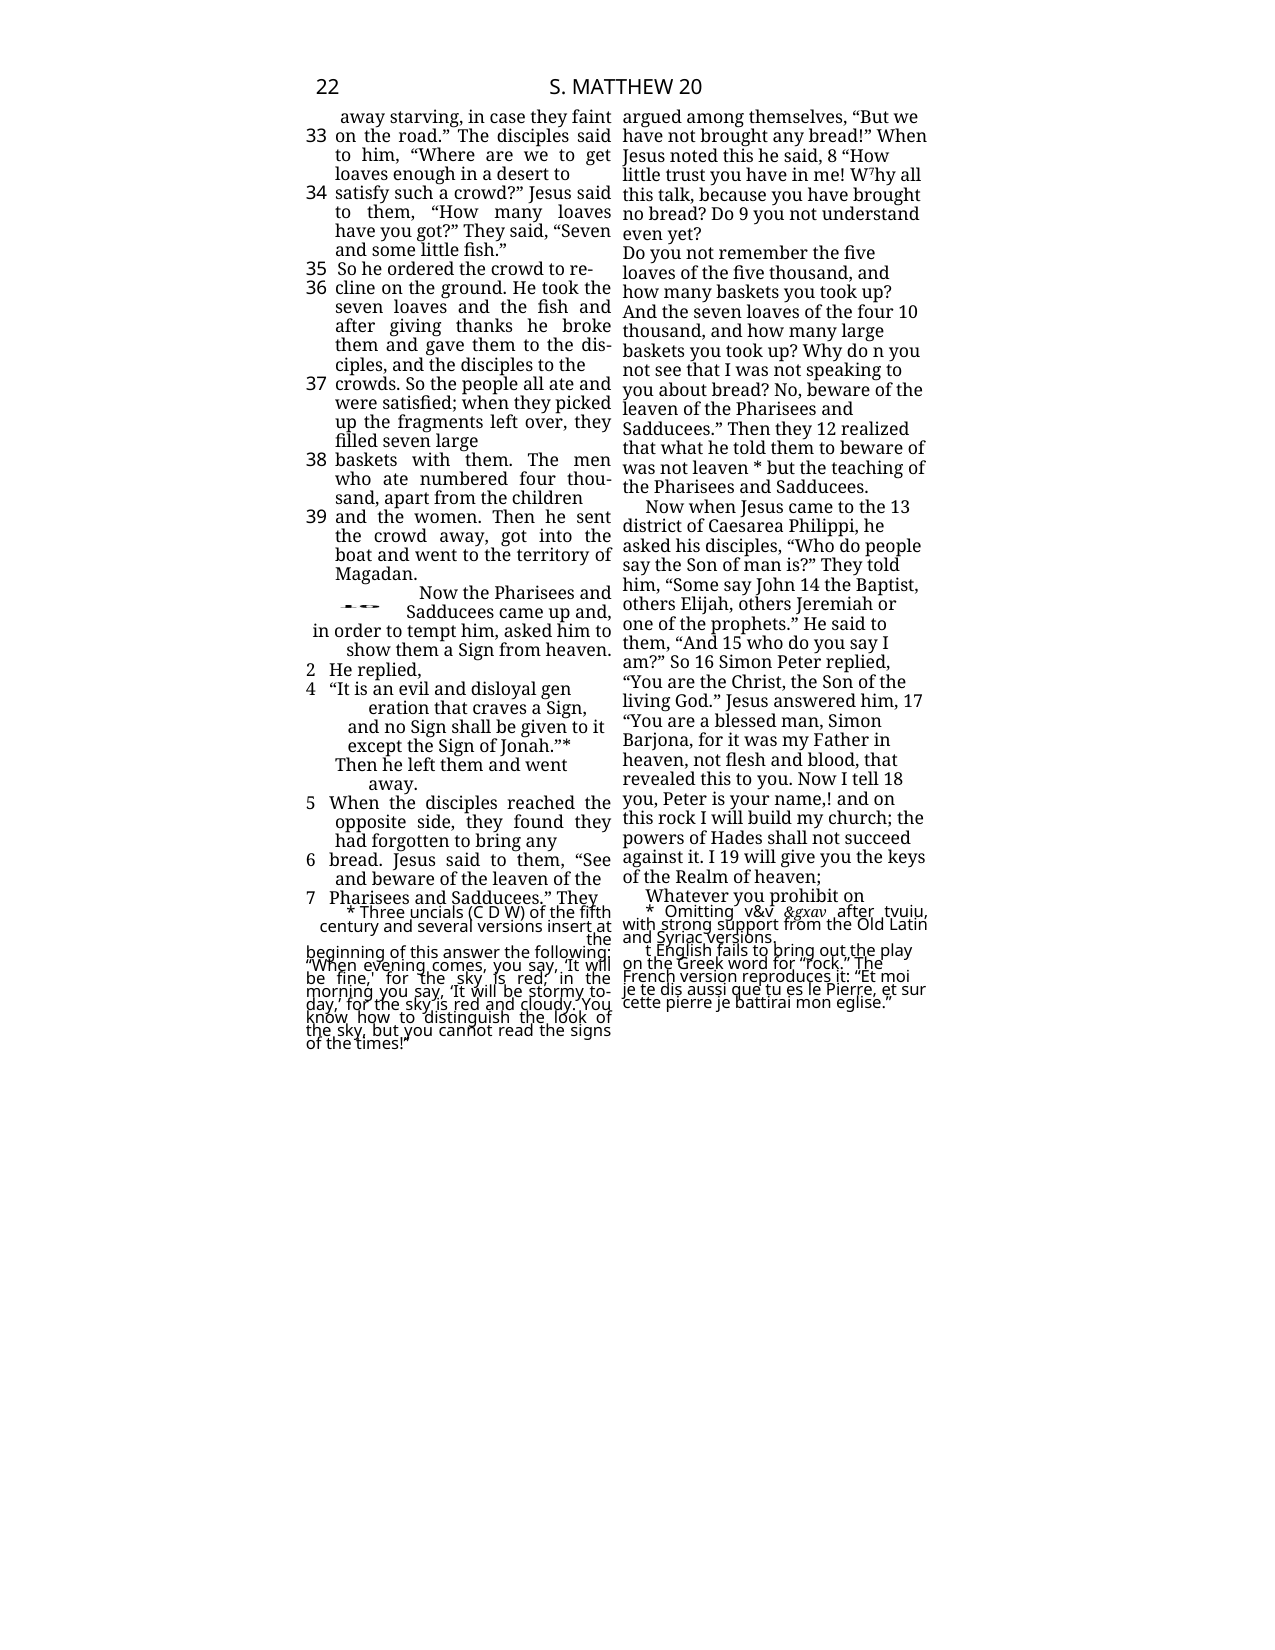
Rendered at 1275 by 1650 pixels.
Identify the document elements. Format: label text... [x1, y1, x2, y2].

list “It is an evil and disloyal gen­ [306, 680, 612, 699]
list He replied, [306, 661, 612, 680]
list and the women. Then he sent the crowd away, got into the boat and went to the territory of Magadan. [306, 508, 612, 584]
text Whatever you prohibit on [622, 887, 928, 907]
text Then he left them and went away. [335, 756, 612, 794]
text away starving, in case they faint [306, 108, 612, 127]
text eration that craves a Sign, and no Sign shall be given to it except the Sign of Jonah.”* [347, 699, 612, 756]
text * Three uncials (C D W) of the fifth [306, 908, 470, 922]
text Now the Pharisees and Sadducees came up and, in order to tempt him, asked him to show them a Sign from heaven. [306, 584, 612, 661]
list satisfy such a crowd?” Jesus said to them, “How many loaves have you got?” They said, “Seven and some little fish.” [306, 184, 612, 260]
list When the disciples reached the opposite side, they found they had forgotten to bring any [306, 794, 612, 851]
text * Three uncials (C D W) of the fifth [470, 908, 612, 922]
text Do you not remember the five loaves of the five thousand, and how many baskets you took up? And the seven loaves of the four 10 thousand, and how many large baskets you took up? Why do n you not see that I was not speak­ing to you about bread? No, be­ware of the leaven of the Phari­sees and Sadducees.” Then they 12 realized that what he told them to beware of was not leaven * but the teaching of the Pharisees and Sadducees. [622, 244, 928, 497]
text century and several versions insert at the [306, 922, 612, 948]
list baskets with them. The men who ate numbered four thou­sand, apart from the children [306, 451, 612, 508]
text argued among themselves, “But we have not brought any bread!” When Jesus noted this he said, 8 “How little trust you have in me! W7hy all this talk, because you have brought no bread? Do 9 you not understand even yet? [622, 108, 928, 244]
list on the road.” The disciples said to him, “Where are we to get loaves enough in a desert to [306, 127, 612, 184]
list crowds. So the people all ate and were satisfied; when they picked up the fragments left over, they filled seven large [306, 375, 612, 451]
list So he ordered the crowd to re- [306, 260, 612, 279]
list cline on the ground. He took the seven loaves and the fish and after giving thanks he broke them and gave them to the dis­ciples, and the disciples to the [306, 279, 612, 375]
text beginning of this answer the following: “When evening comes, you say, ‘It will be fine,' for the sky is red; in the morning you say, ‘It will be stormy to-day,’ for the sky is red and cloudy. You know how to dis­tinguish the look of the sky, but you cannot read the signs of the times!” [306, 948, 612, 1052]
list Pharisees and Sadducees.” They [306, 889, 612, 908]
text Now when Jesus came to the 13 district of Caesarea Philippi, he asked his disciples, “Who do peo­ple say the Son of man is?” They told him, “Some say John 14 the Baptist, others Elijah, others Jeremiah or one of the proph­ets.” He said to them, “And 15 who do you say I am?” So 16 Simon Peter replied, “You are the Christ, the Son of the living God.” Jesus answered him, 17 “You are a blessed man, Simon Barjona, for it was my Father in heaven, not flesh and blood, that revealed this to you. Now I tell 18 you, Peter is your name,! and on this rock I will build my church; the powers of Hades shall not succeed against it. I 19 will give you the keys of the Realm of heaven; [622, 497, 928, 887]
text * Omitting v&v &gxav after tvuiu, with strong support from the Old Latin and Syriac versions. [622, 907, 928, 946]
list bread. Jesus said to them, “See and beware of the leaven of the [306, 851, 612, 889]
text t English fails to bring out the play on the Greek word for “rock.” The French version reproduces it: “Et moi je te dis aussi que tu es le Pierre, et sur cette pierre je battirai mon eglise.” [622, 946, 928, 1011]
